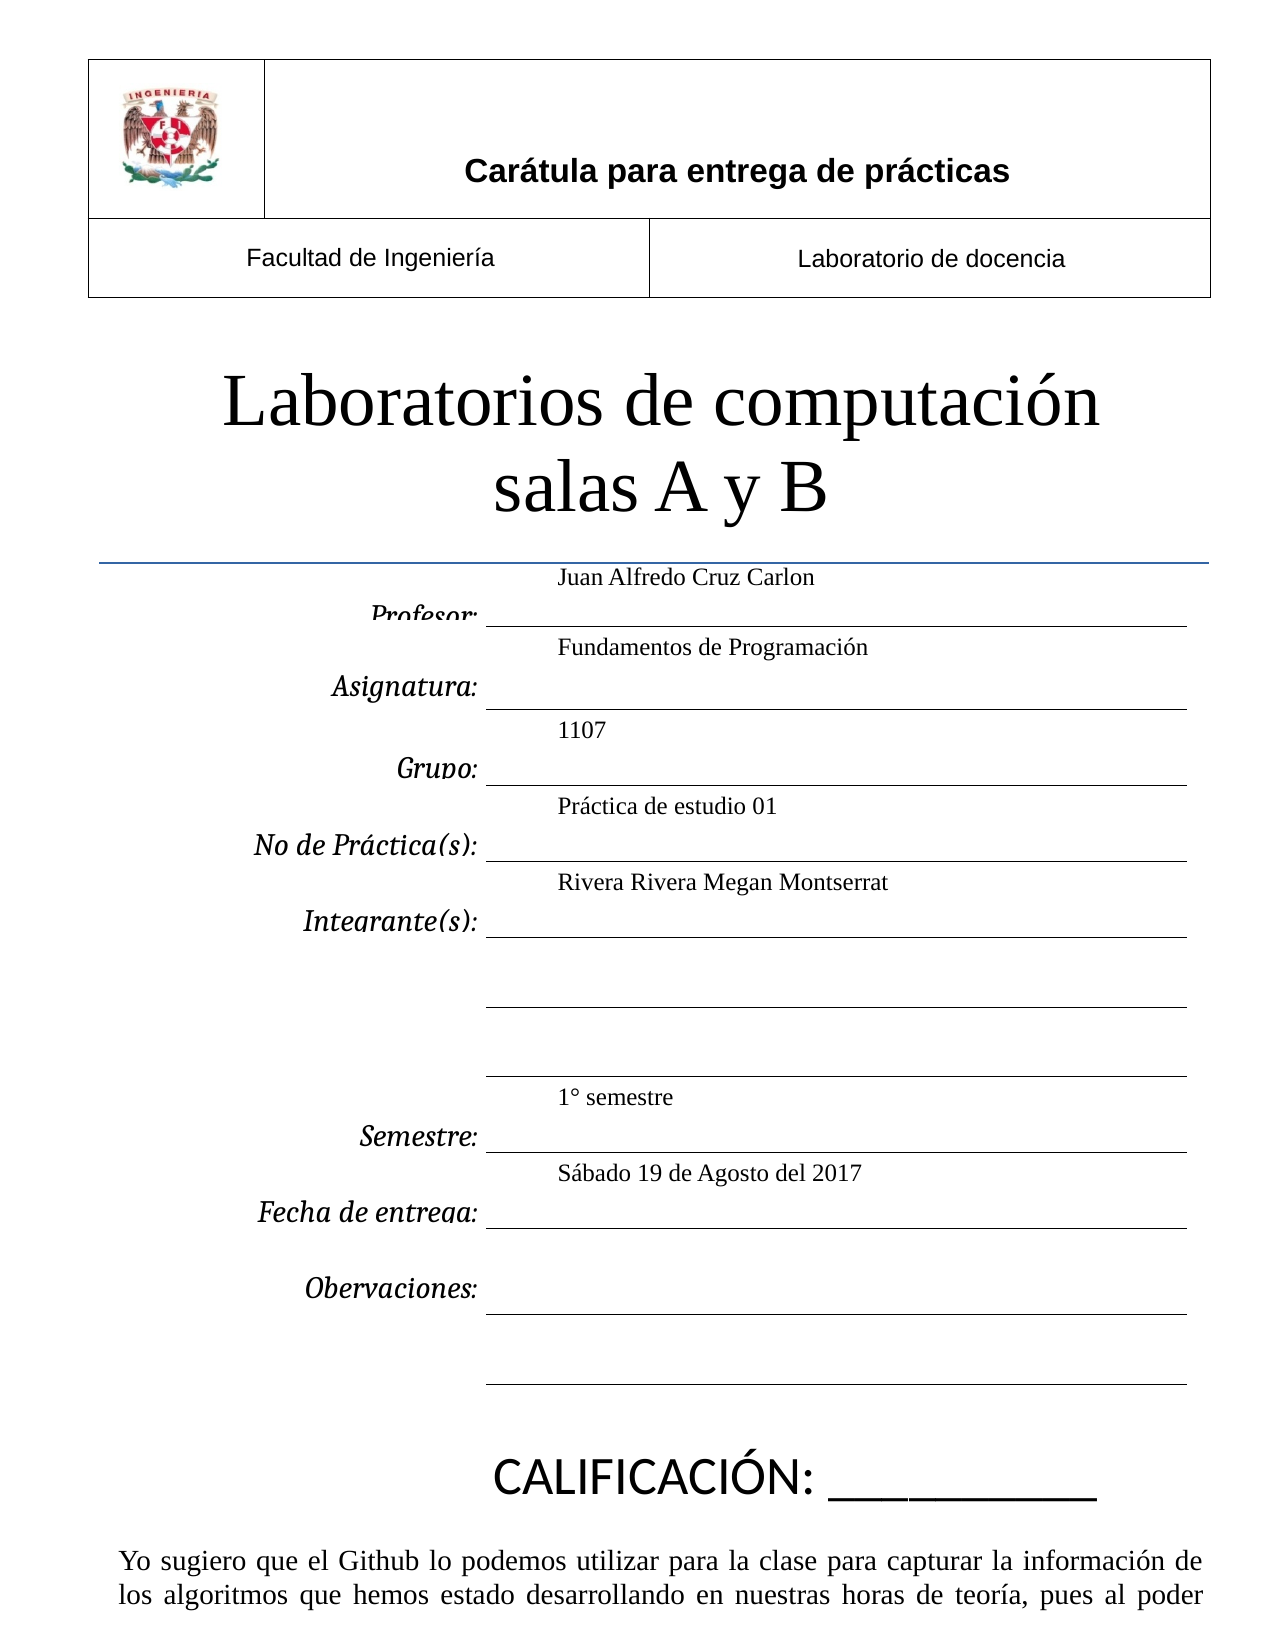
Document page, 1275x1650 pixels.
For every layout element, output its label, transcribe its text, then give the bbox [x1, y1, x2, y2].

text CALIFICACIÓN: __________ [118, 1441, 1205, 1508]
table_header [118, 556, 486, 562]
table_cell [486, 1229, 1187, 1314]
table_cell [486, 938, 1187, 1006]
table_header Profesor: [118, 564, 486, 626]
table_cell [486, 1008, 1187, 1076]
table_cell [118, 1314, 486, 1383]
table_cell 1° semestre [486, 1077, 1187, 1152]
table_cell Práctica de estudio 01 [486, 786, 1187, 861]
table_header [486, 556, 1187, 562]
table_cell Facultad de Ingeniería [89, 219, 649, 297]
table_cell [118, 937, 486, 1006]
table_header Carátula para entrega de prácticas [265, 60, 1210, 217]
table_cell Fundamentos de Programación [486, 627, 1187, 708]
table_cell Semestre: [118, 1076, 486, 1152]
table_cell Laboratorio de docencia [650, 219, 1210, 297]
table_cell Sábado 19 de Agosto del 2017 [486, 1153, 1187, 1228]
table_cell No de Práctica(s): [118, 785, 486, 861]
table_cell Obervaciones: [118, 1228, 486, 1314]
table_header Juan Alfredo Cruz Carlon [486, 564, 1187, 626]
text salas A y B [118, 441, 1205, 528]
table_cell 1107 [486, 710, 1187, 784]
table_header [89, 60, 264, 217]
text Yo sugiero que el Github lo podemos utilizar para la clase para capturar la información de los algoritmos que hemos estado desarrollando en nuestras horas de teoría, pues al poder [118, 1543, 1205, 1610]
table_cell Rivera Rivera Megan Montserrat [486, 862, 1187, 937]
table_cell [118, 1006, 486, 1076]
table_cell Asignatura: [118, 626, 486, 708]
table_cell Fecha de entrega: [118, 1152, 486, 1228]
table_cell Integrante(s): [118, 861, 486, 937]
table_cell [486, 1315, 1187, 1383]
table_cell Grupo: [118, 709, 486, 784]
text Laboratorios de computación [118, 355, 1205, 441]
